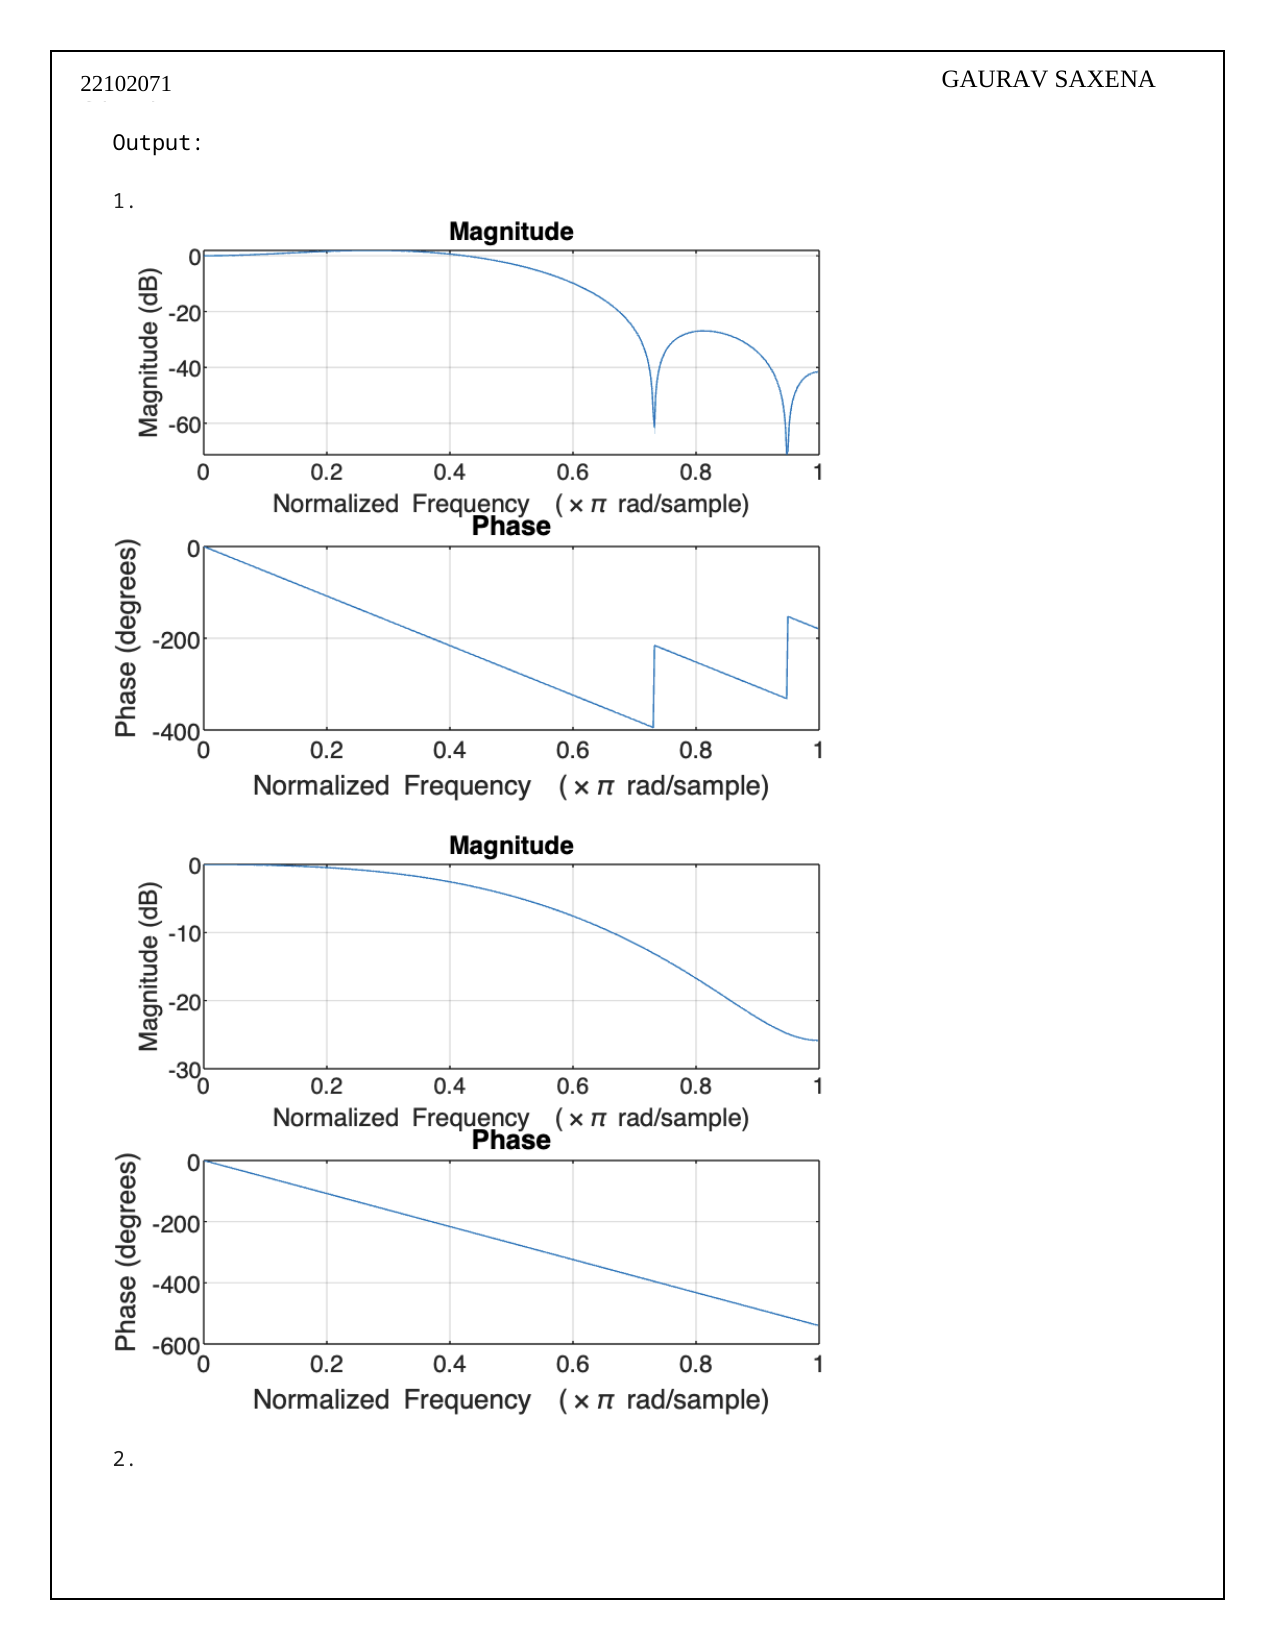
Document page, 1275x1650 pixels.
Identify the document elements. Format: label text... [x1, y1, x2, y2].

text 1. [112, 187, 1162, 215]
text Output: [112, 127, 1162, 157]
text 2. [112, 1444, 1162, 1473]
